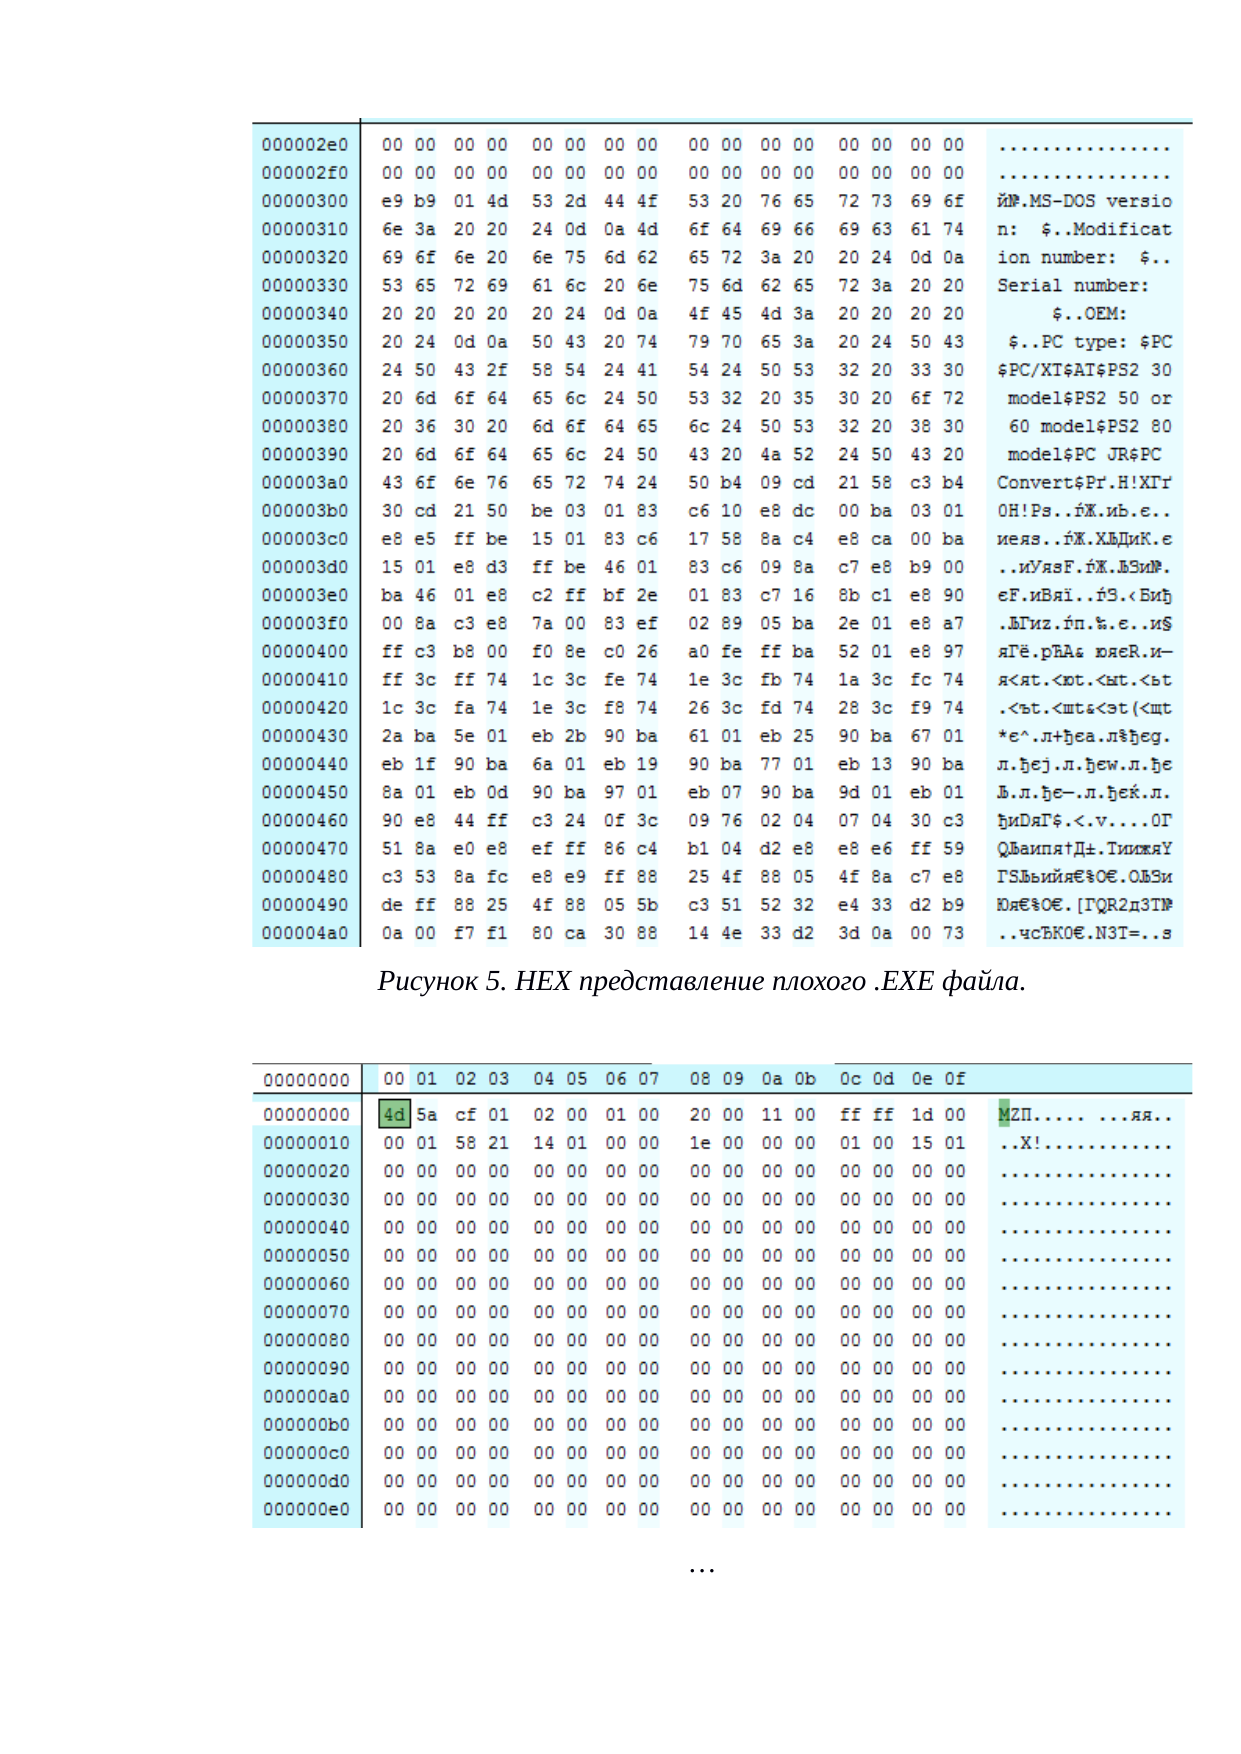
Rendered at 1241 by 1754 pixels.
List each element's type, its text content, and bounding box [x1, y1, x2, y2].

text Рисунок 5. HEX представление плохого .EXE файла. [252, 963, 1152, 997]
text … [177, 1545, 1152, 1578]
picture [252, 118, 1193, 947]
picture [252, 1063, 1193, 1528]
